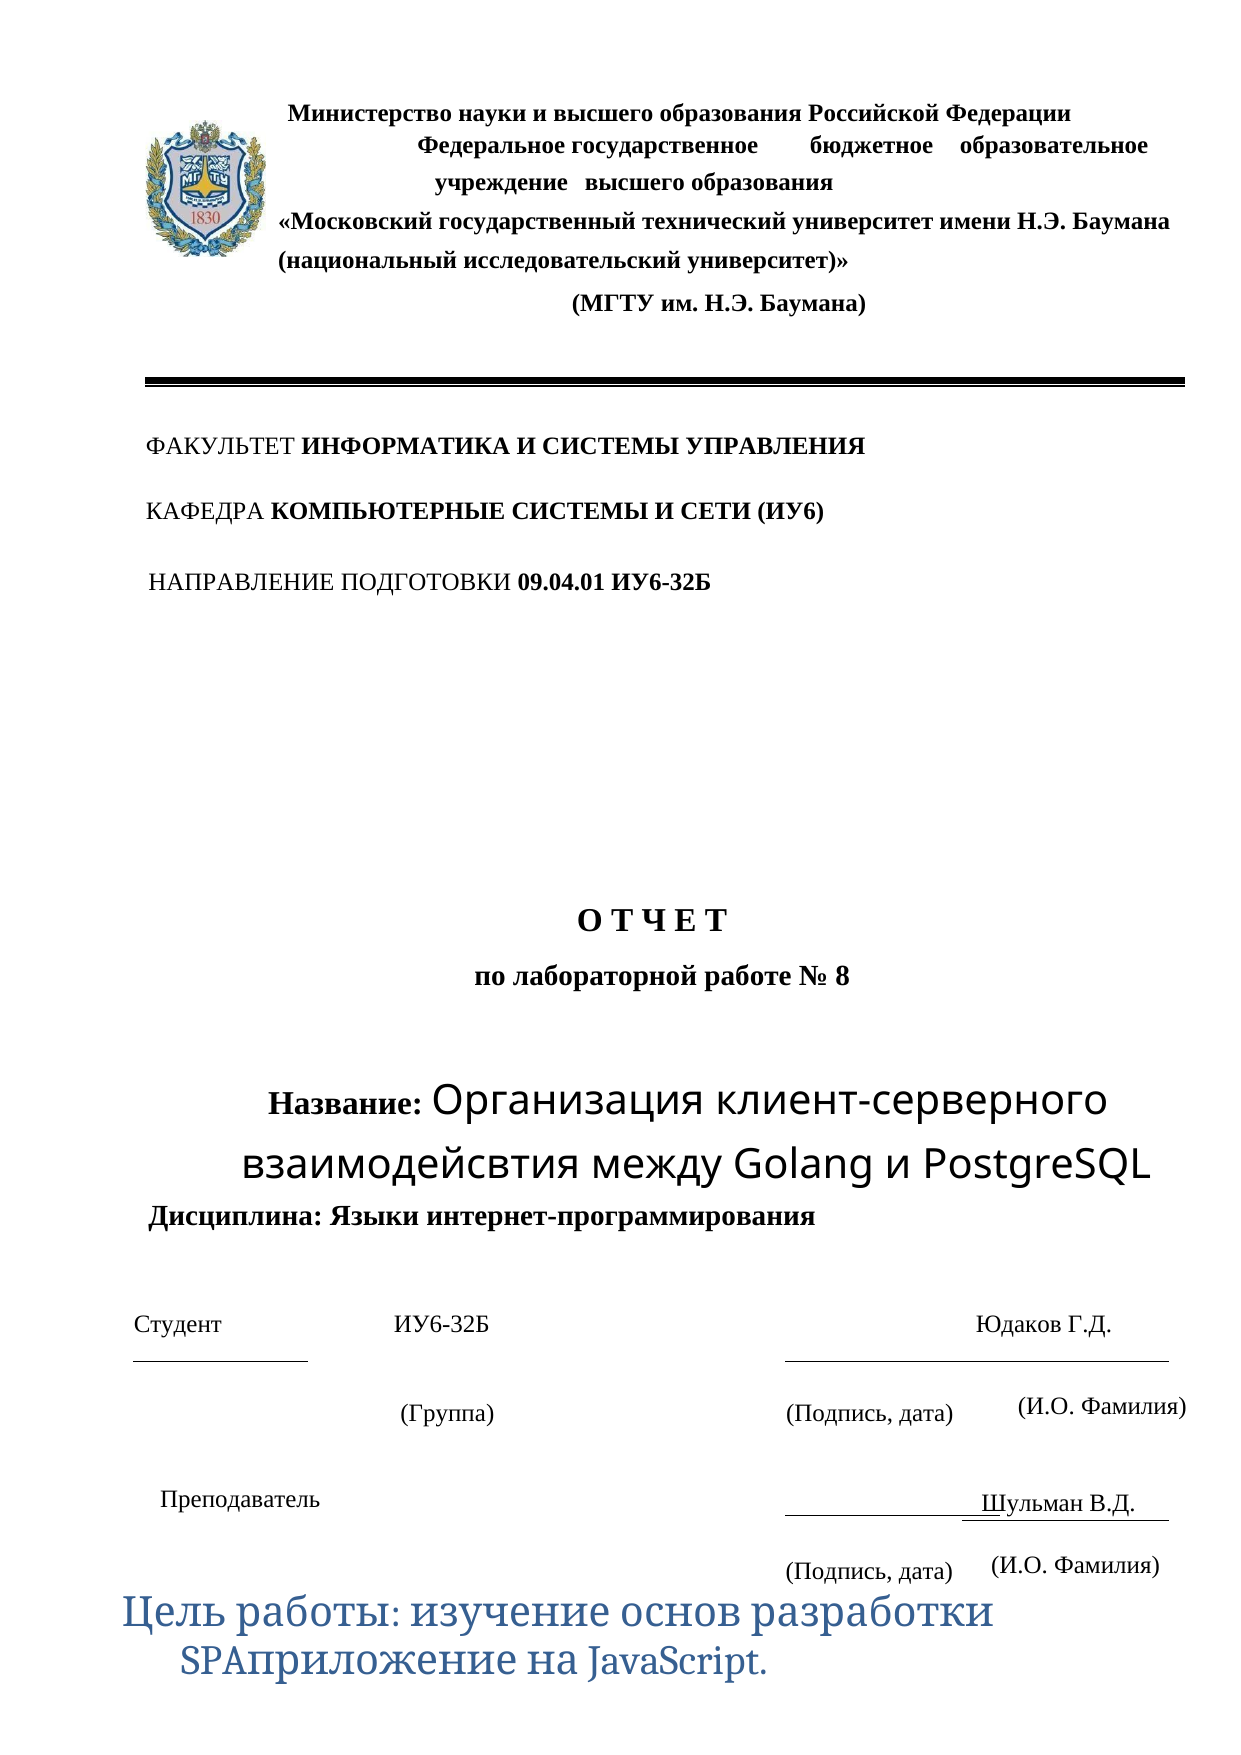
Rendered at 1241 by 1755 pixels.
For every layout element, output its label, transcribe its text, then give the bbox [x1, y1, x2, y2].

text ФАКУЛЬТЕТ ИНФОРМАТИКА И СИСТЕМЫ УПРАВЛЕНИЯ [146, 427, 1216, 461]
table_cell (Подпись, дата) [785, 1362, 962, 1515]
text Дисциплина: Языки интернет-программирования [148, 1198, 1216, 1231]
text (МГТУ им. Н.Э. Баумана) [235, 284, 1216, 317]
text по лабораторной работе № 8 [133, 958, 1198, 991]
table_header [748, 1307, 785, 1358]
table_header Студент ИУ6-32Б [134, 1307, 748, 1358]
table_cell [541, 1359, 748, 1588]
picture [145, 120, 266, 257]
text (национальный исследовательский университет)» [146, 241, 1216, 275]
table_cell (И.О. Фамилия) Шульман В.Д. (И.О. Фамилия) [962, 1359, 1196, 1588]
text Цель работы: изучение основ разработки SPAприложение на JavaScript. [122, 1588, 1216, 1685]
text КАФЕДРА КОМПЬЮТЕРНЫЕ СИСТЕМЫ И СЕТИ (ИУ6) [146, 492, 1216, 526]
table_cell [748, 1359, 785, 1588]
text «Московский государственный технический университет имени Н.Э. Баумана [266, 202, 1216, 236]
text Министерство науки и высшего образования Российской Федерации Федеральное государственное бюджетное образовательное учреждение высшего образования [155, 98, 1216, 196]
table_cell (Подпись, дата) [785, 1516, 962, 1588]
text О Т Ч Е Т [133, 893, 1188, 941]
subtitle Название: Организация клиент-серверного взаимодейсвтия между Golang и PostgreSQL [241, 1070, 1216, 1193]
table_cell (Группа) Преподаватель [134, 1359, 541, 1588]
text НАПРАВЛЕНИЕ ПОДГОТОВКИ 09.04.01 ИУ6-32Б [148, 563, 1216, 597]
table_header Юдаков Г.Д. [962, 1307, 1196, 1358]
table_header [785, 1307, 962, 1358]
